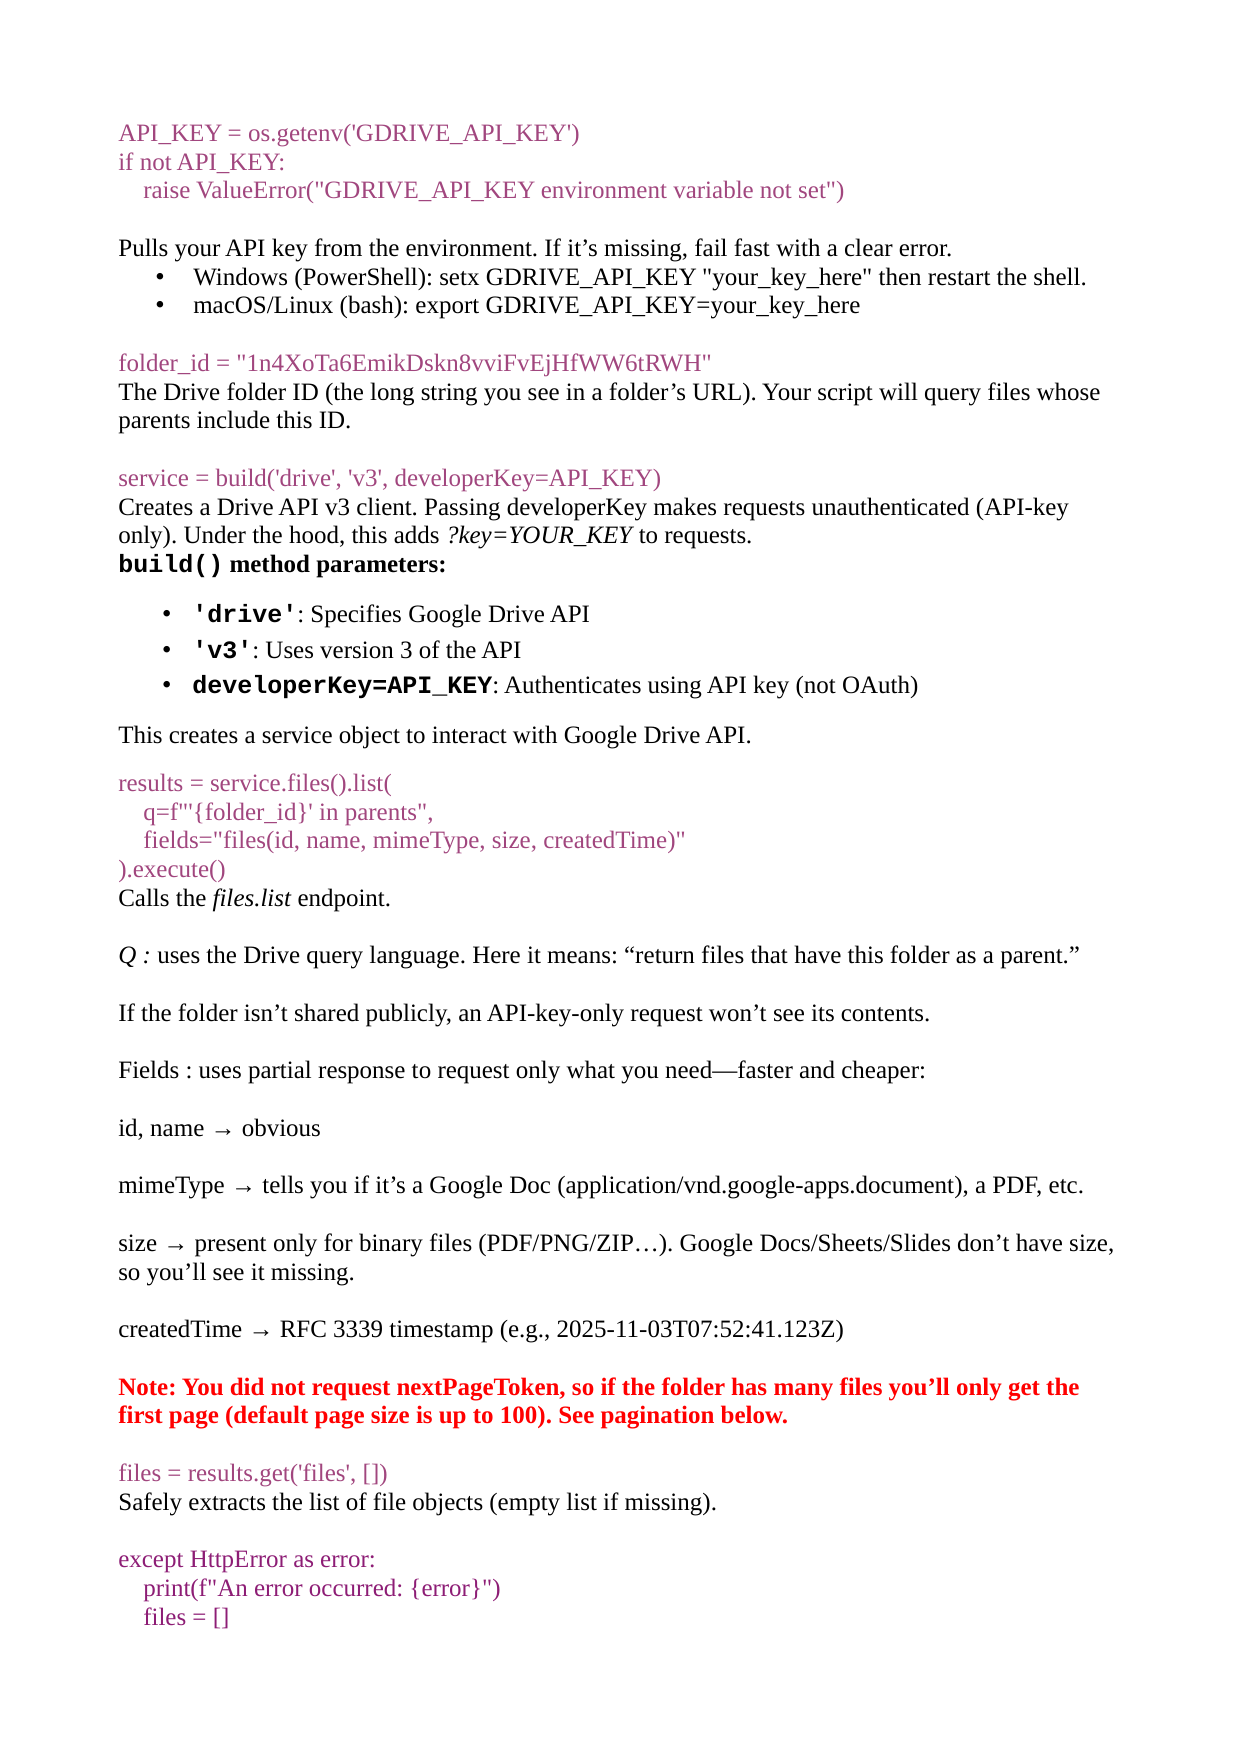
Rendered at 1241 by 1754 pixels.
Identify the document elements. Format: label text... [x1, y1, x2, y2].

text This creates a service object to interact with Google Drive API. [118, 720, 1122, 749]
text files = [] [118, 1602, 1122, 1630]
text Calls the files.list endpoint. [118, 883, 1122, 912]
text API_KEY = os.getenv('GDRIVE_API_KEY') [118, 118, 1122, 147]
text If the folder isn’t shared publicly, an API-key-only request won’t see its contents. [118, 998, 1122, 1027]
list macOS/Linux (bash): export GDRIVE_API_KEY=your_key_here [156, 291, 1122, 319]
text build() method parameters: [118, 549, 1122, 580]
text createdTime → RFC 3339 timestamp (e.g., 2025-11-03T07:52:41.123Z) [118, 1314, 1122, 1343]
text Safely extracts the list of file objects (empty list if missing). [118, 1487, 1122, 1515]
list Windows (PowerShell): setx GDRIVE_API_KEY "your_key_here" then restart the shell. [156, 262, 1122, 291]
list 'drive': Specifies Google Drive API [162, 599, 1122, 630]
text print(f"An error occurred: {error}") [118, 1573, 1122, 1602]
text results = service.files().list( [118, 768, 1122, 797]
text Creates a Drive API v3 client. Passing developerKey makes requests unauthenticated (API-key only). Under the hood, this adds ?key=YOUR_KEY to requests. [118, 492, 1122, 549]
text ).execute() [118, 854, 1122, 883]
list 'v3': Uses version 3 of the API [162, 635, 1122, 666]
text fields="files(id, name, mimeType, size, createdTime)" [118, 825, 1122, 854]
text q=f"'{folder_id}' in parents", [118, 797, 1122, 825]
text service = build('drive', 'v3', developerKey=API_KEY) [118, 463, 1122, 492]
text except HttpError as error: [118, 1544, 1122, 1573]
text Fields : uses partial response to request only what you need—faster and cheaper: [118, 1055, 1122, 1084]
text files = results.get('files', []) [118, 1458, 1122, 1487]
list developerKey=API_KEY: Authenticates using API key (not OAuth) [162, 670, 1122, 701]
text raise ValueError("GDRIVE_API_KEY environment variable not set") [118, 176, 1122, 204]
text Pulls your API key from the environment. If it’s missing, fail fast with a clear error. [118, 233, 1122, 262]
text size → present only for binary files (PDF/PNG/ZIP…). Google Docs/Sheets/Slides don’t have size, so you’ll see it missing. [118, 1228, 1122, 1285]
text folder_id = "1n4XoTa6EmikDskn8vviFvEjHfWW6tRWH" [118, 348, 1122, 377]
text id, name → obvious [118, 1113, 1122, 1142]
text Q : uses the Drive query language. Here it means: “return files that have this folder as a parent.” [118, 940, 1122, 969]
text if not API_KEY: [118, 147, 1122, 176]
text Note: You did not request nextPageToken, so if the folder has many files you’ll only get the first page (default page size is up to 100). See pagination below. [118, 1372, 1122, 1429]
text mimeType → tells you if it’s a Google Doc (application/vnd.google-apps.document), a PDF, etc. [118, 1170, 1122, 1199]
text The Drive folder ID (the long string you see in a folder’s URL). Your script will query files whose parents include this ID. [118, 377, 1122, 434]
